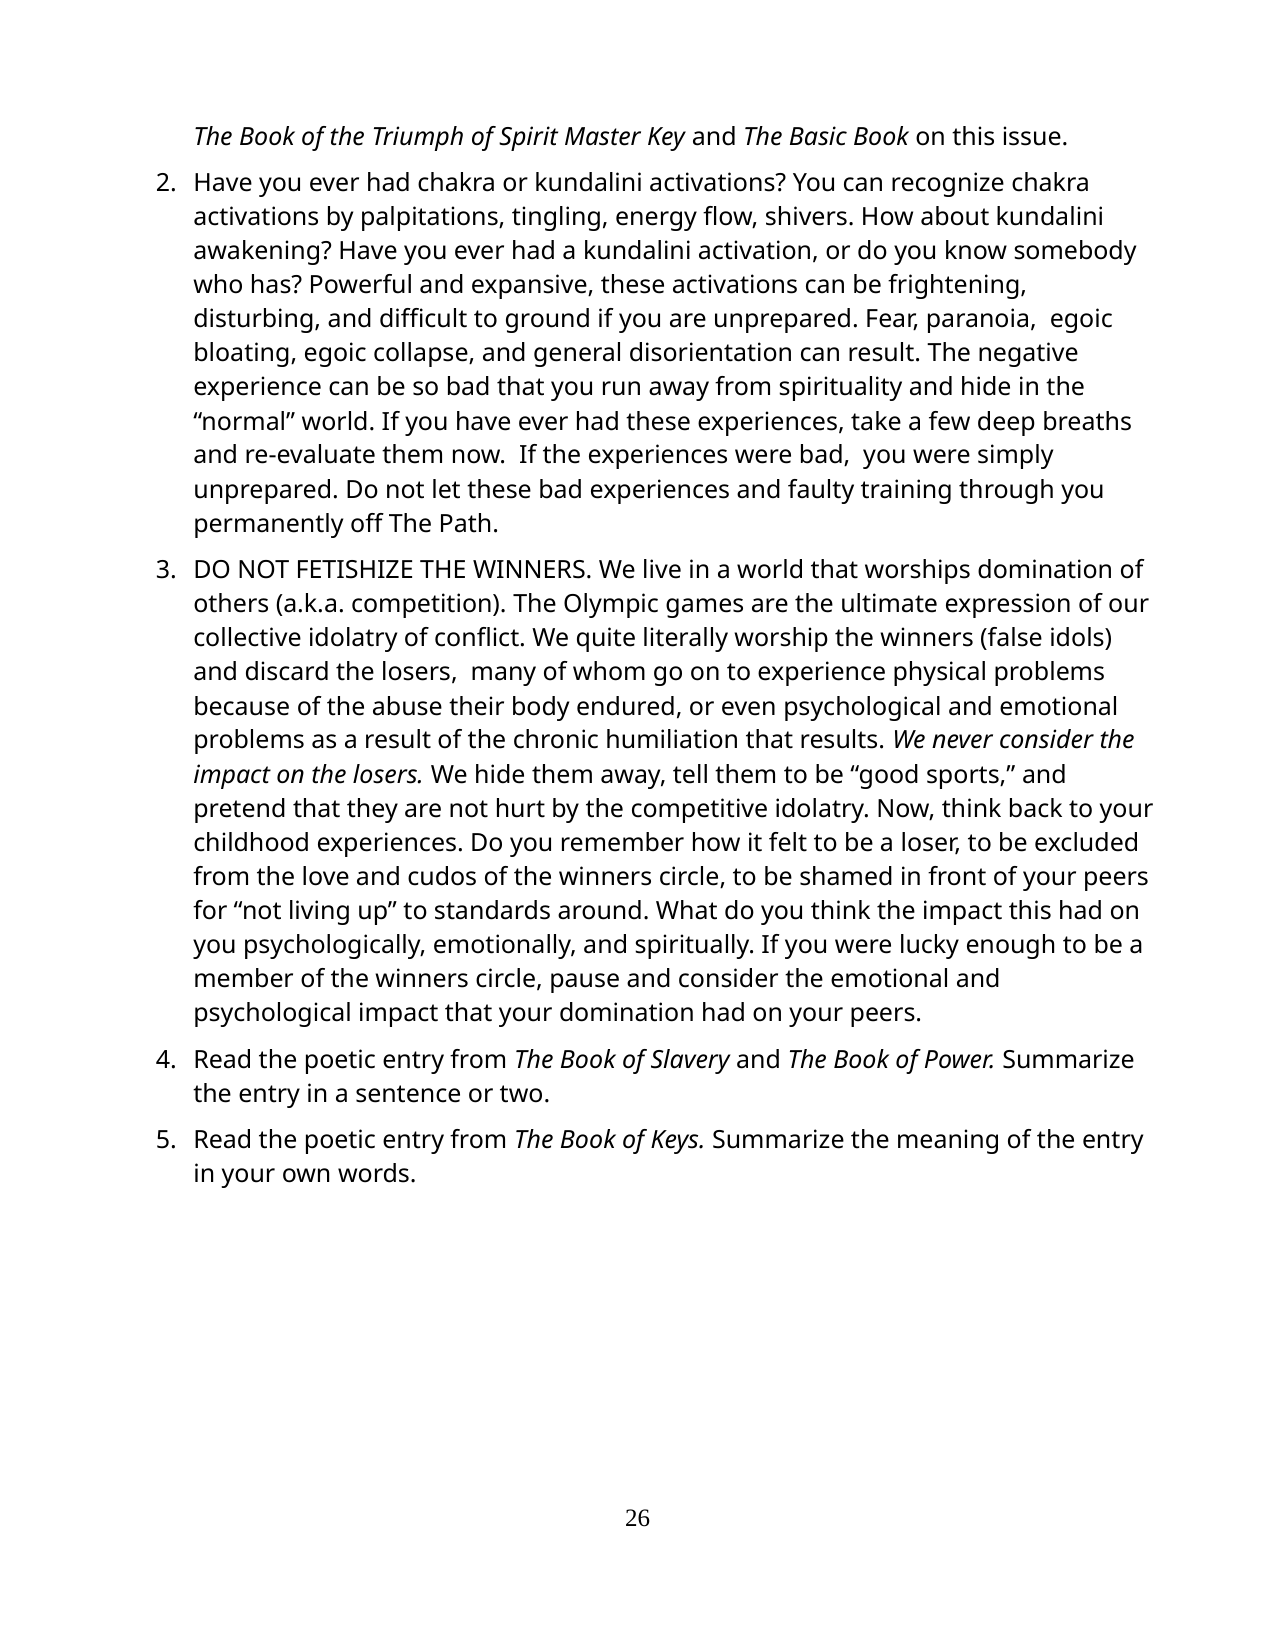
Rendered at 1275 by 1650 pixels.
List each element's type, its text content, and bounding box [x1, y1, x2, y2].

list DO NOT FETISHIZE THE WINNERS. We live in a world that worships domination of others (a.k.a. competition). The Olympic games are the ultimate expression of our collective idolatry of conflict. We quite literally worship the winners (false idols) and discard the losers, many of whom go on to experience physical problems because of the abuse their body endured, or even psychological and emotional problems as a result of the chronic humiliation that results. We never consider the impact on the losers. We hide them away, tell them to be “good sports,” and pretend that they are not hurt by the competitive idolatry. Now, think back to your childhood experiences. Do you remember how it felt to be a loser, to be excluded from the love and cudos of the winners circle, to be shamed in front of your peers for “not living up” to standards around. What do you think the impact this had on you psychologically, emotionally, and spiritually. If you were lucky enough to be a member of the winners circle, pause and consider the emotional and psychological impact that your domination had on your peers. [156, 552, 1157, 1029]
list The Book of the Triumph of Spirit Master Key and The Basic Book on this issue. [156, 118, 1157, 152]
list Read the poetic entry from The Book of Slavery and The Book of Power. Summarize the entry in a sentence or two. [156, 1041, 1157, 1109]
list Have you ever had chakra or kundalini activations? You can recognize chakra activations by palpitations, tingling, energy flow, shivers. How about kundalini awakening? Have you ever had a kundalini activation, or do you know somebody who has? Powerful and expansive, these activations can be frightening, disturbing, and difficult to ground if you are unprepared. Fear, paranoia, egoic bloating, egoic collapse, and general disorientation can result. The negative experience can be so bad that you run away from spirituality and hide in the “normal” world. If you have ever had these experiences, take a few deep breaths and re-evaluate them now. If the experiences were bad, you were simply unprepared. Do not let these bad experiences and faulty training through you permanently off The Path. [156, 165, 1157, 539]
list Read the poetic entry from The Book of Keys. Summarize the meaning of the entry in your own words. [156, 1122, 1157, 1190]
